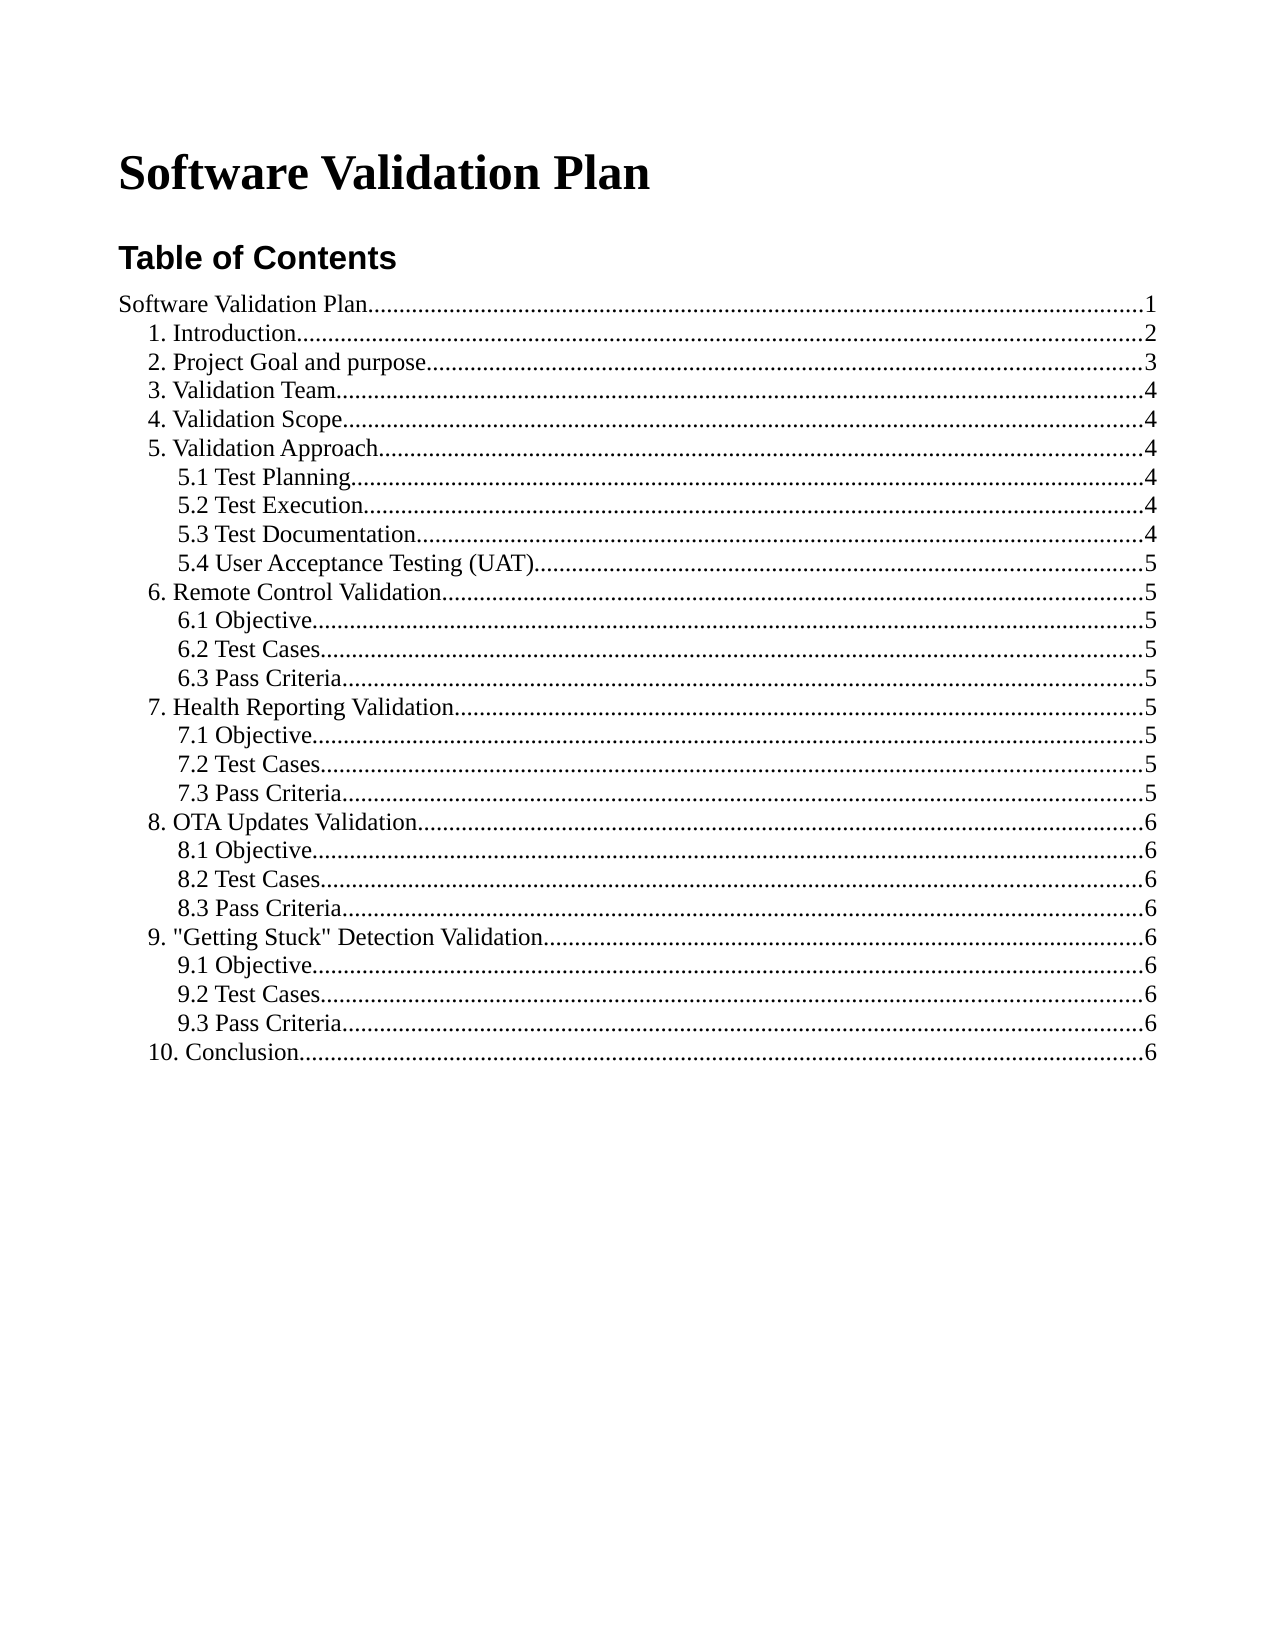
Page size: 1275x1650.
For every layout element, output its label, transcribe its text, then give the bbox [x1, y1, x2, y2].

text 1. Introduction 2 [148, 318, 1157, 347]
text 8.1 Objective 6 [177, 835, 1157, 864]
text 9.2 Test Cases 6 [177, 979, 1157, 1008]
text 6.2 Test Cases 5 [177, 634, 1157, 663]
text 5.4 User Acceptance Testing (UAT) 5 [177, 548, 1157, 577]
text 8.3 Pass Criteria 6 [177, 893, 1157, 922]
text 4. Validation Scope 4 [148, 404, 1157, 433]
text 5.2 Test Execution 4 [177, 490, 1157, 519]
text 10. Conclusion 6 [148, 1037, 1157, 1065]
text 9.1 Objective 6 [177, 950, 1157, 979]
text 5.3 Test Documentation 4 [177, 519, 1157, 548]
text 9.3 Pass Criteria 6 [177, 1008, 1157, 1037]
text 6.3 Pass Criteria 5 [177, 663, 1157, 692]
text 5.1 Test Planning 4 [177, 462, 1157, 490]
text 3. Validation Team 4 [148, 375, 1157, 404]
text 7.1 Objective 5 [177, 720, 1157, 749]
text 7.2 Test Cases 5 [177, 749, 1157, 778]
text 9. "Getting Stuck" Detection Validation 6 [148, 922, 1157, 950]
text 5. Validation Approach 4 [148, 433, 1157, 462]
text 2. Project Goal and purpose 3 [148, 347, 1157, 375]
text Software Validation Plan 1 [118, 289, 1157, 318]
subtitle Table of Contents [118, 238, 1157, 277]
subtitle Software Validation Plan [118, 143, 1157, 201]
text 8.2 Test Cases 6 [177, 864, 1157, 893]
text 8. OTA Updates Validation 6 [148, 807, 1157, 835]
text 6.1 Objective 5 [177, 605, 1157, 634]
text 6. Remote Control Validation 5 [148, 577, 1157, 605]
text 7.3 Pass Criteria 5 [177, 778, 1157, 807]
text 7. Health Reporting Validation 5 [148, 692, 1157, 720]
